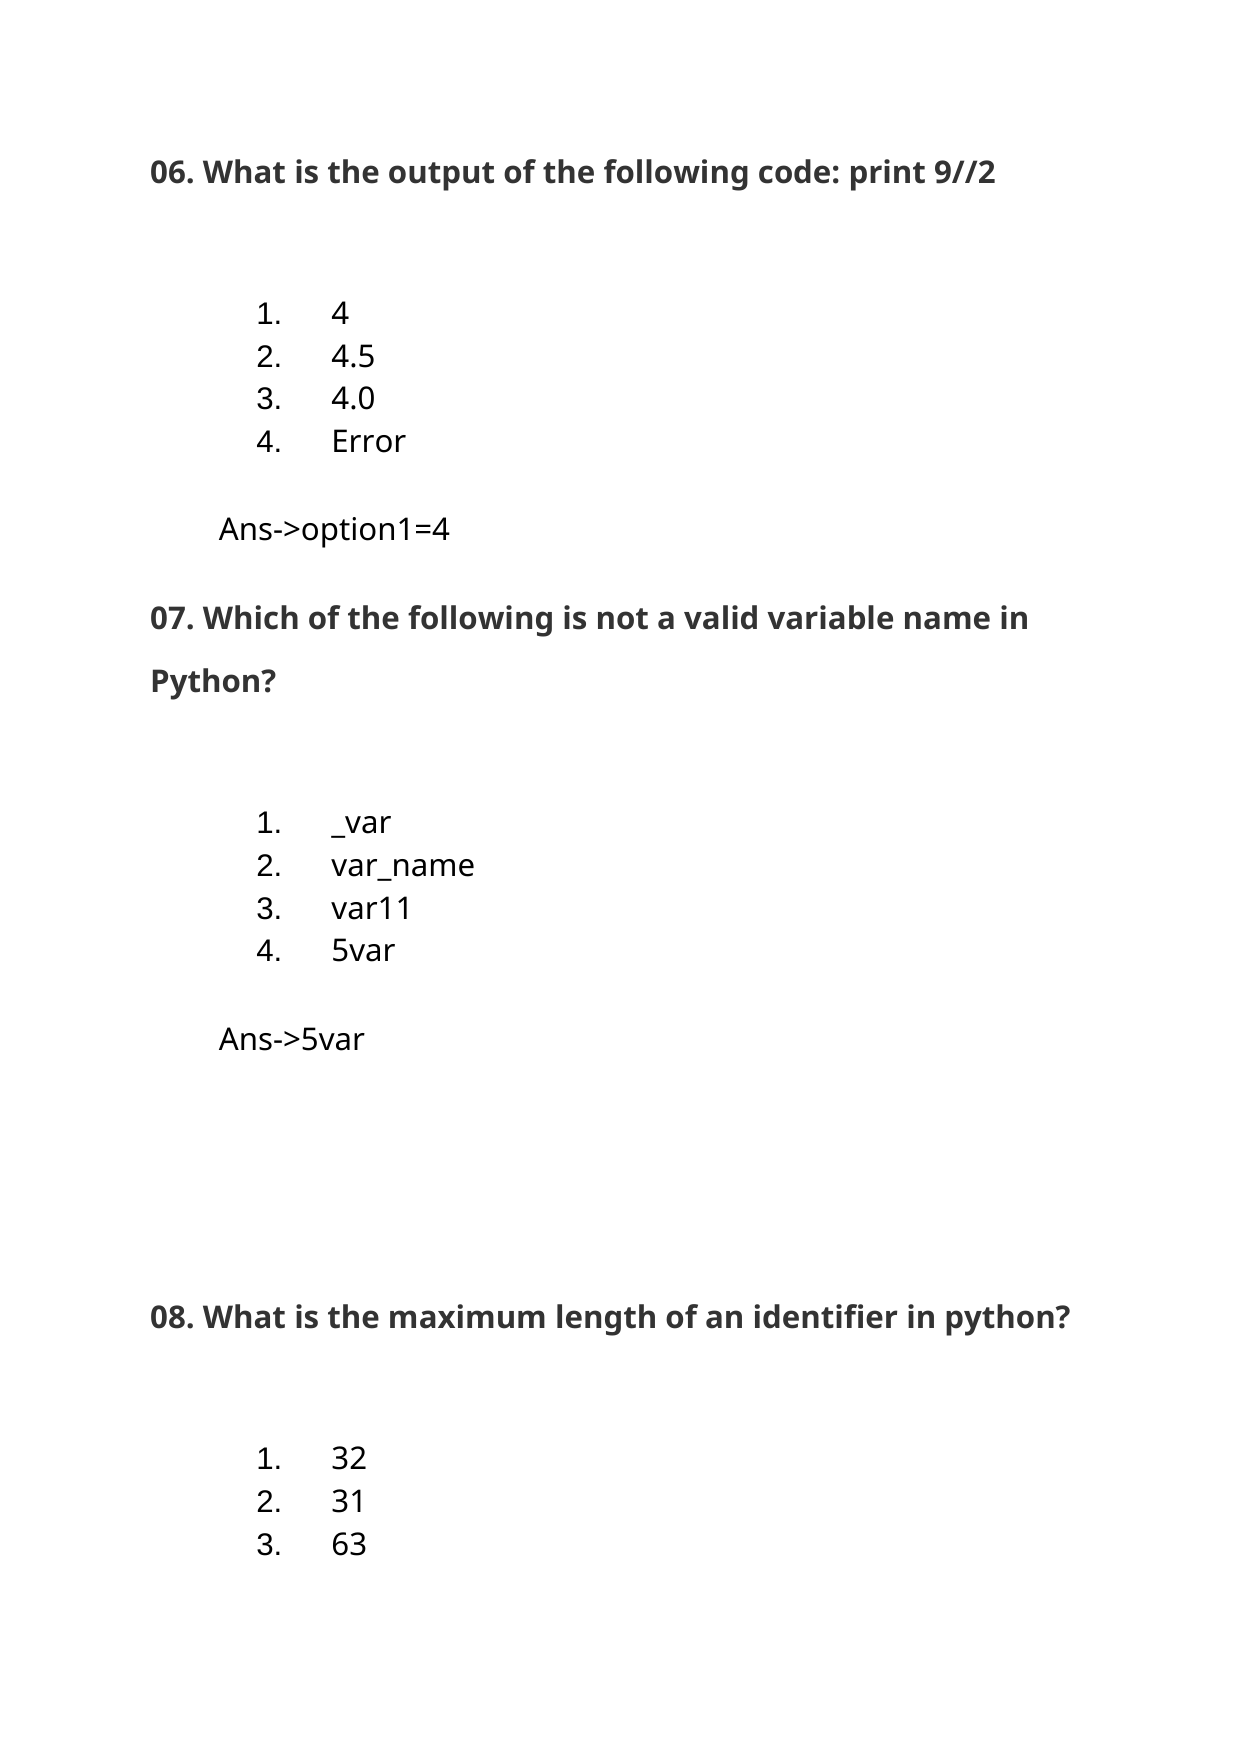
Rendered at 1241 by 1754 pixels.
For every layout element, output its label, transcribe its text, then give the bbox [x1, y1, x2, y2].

list _var [256, 800, 1090, 843]
list 63 [256, 1521, 1090, 1564]
text Ans->option1=4 [219, 507, 1090, 550]
list 4 [256, 291, 1090, 333]
list 32 [256, 1436, 1090, 1479]
text Ans->5var [219, 1017, 1090, 1059]
subtitle 07. Which of the following is not a valid variable name in Python? [150, 596, 1090, 702]
list 5var [256, 928, 1090, 971]
list 4.5 [256, 333, 1090, 376]
subtitle 08. What is the maximum length of an identifier in python? [150, 1295, 1090, 1338]
list 4.0 [256, 376, 1090, 419]
list 31 [256, 1479, 1090, 1521]
list var11 [256, 886, 1090, 928]
list Error [256, 419, 1090, 461]
subtitle 06. What is the output of the following code: print 9//2 [150, 150, 1090, 193]
list var_name [256, 843, 1090, 886]
